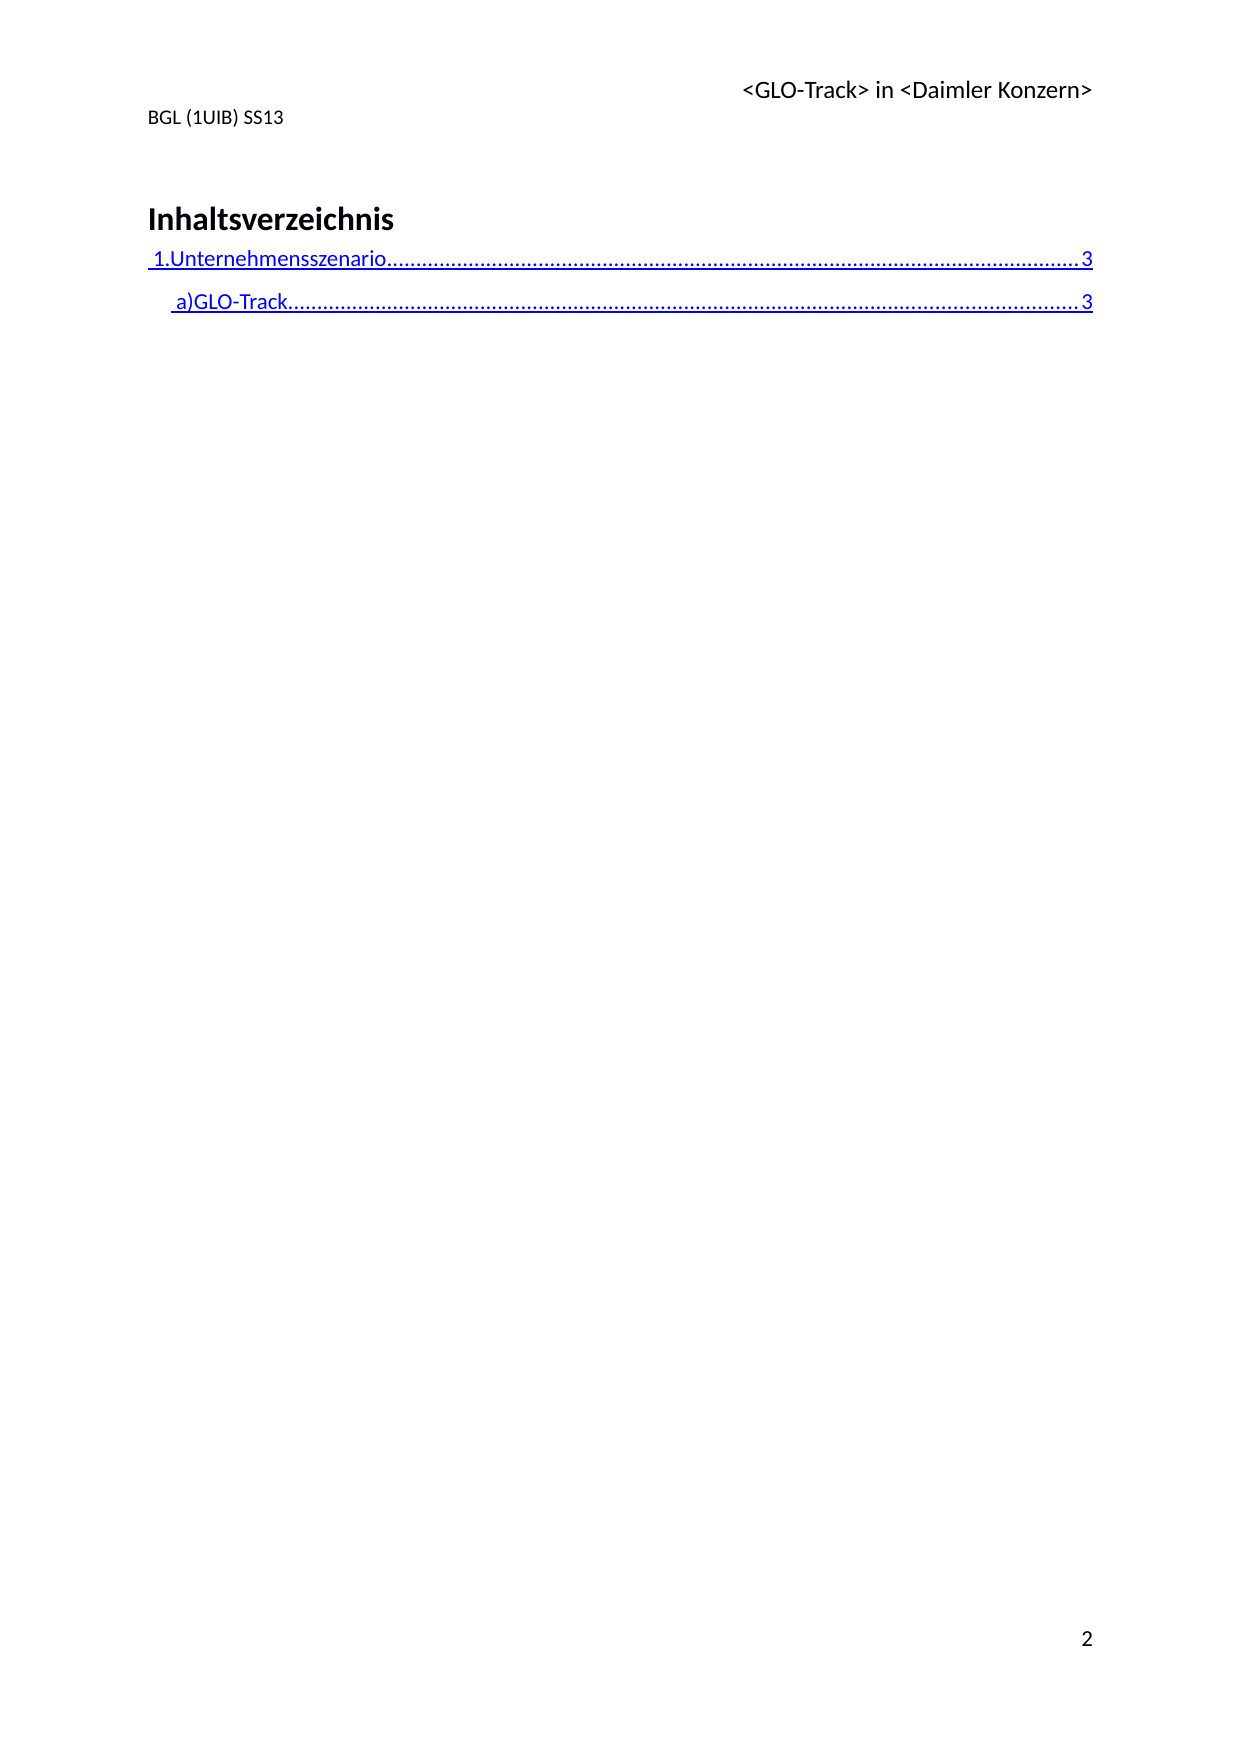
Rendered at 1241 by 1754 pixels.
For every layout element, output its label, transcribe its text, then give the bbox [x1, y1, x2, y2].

text a)GLO-Track 3 [171, 287, 1093, 311]
subtitle Inhaltsverzeichnis [148, 198, 1093, 238]
text 1.Unternehmensszenario 3 [148, 244, 1093, 268]
